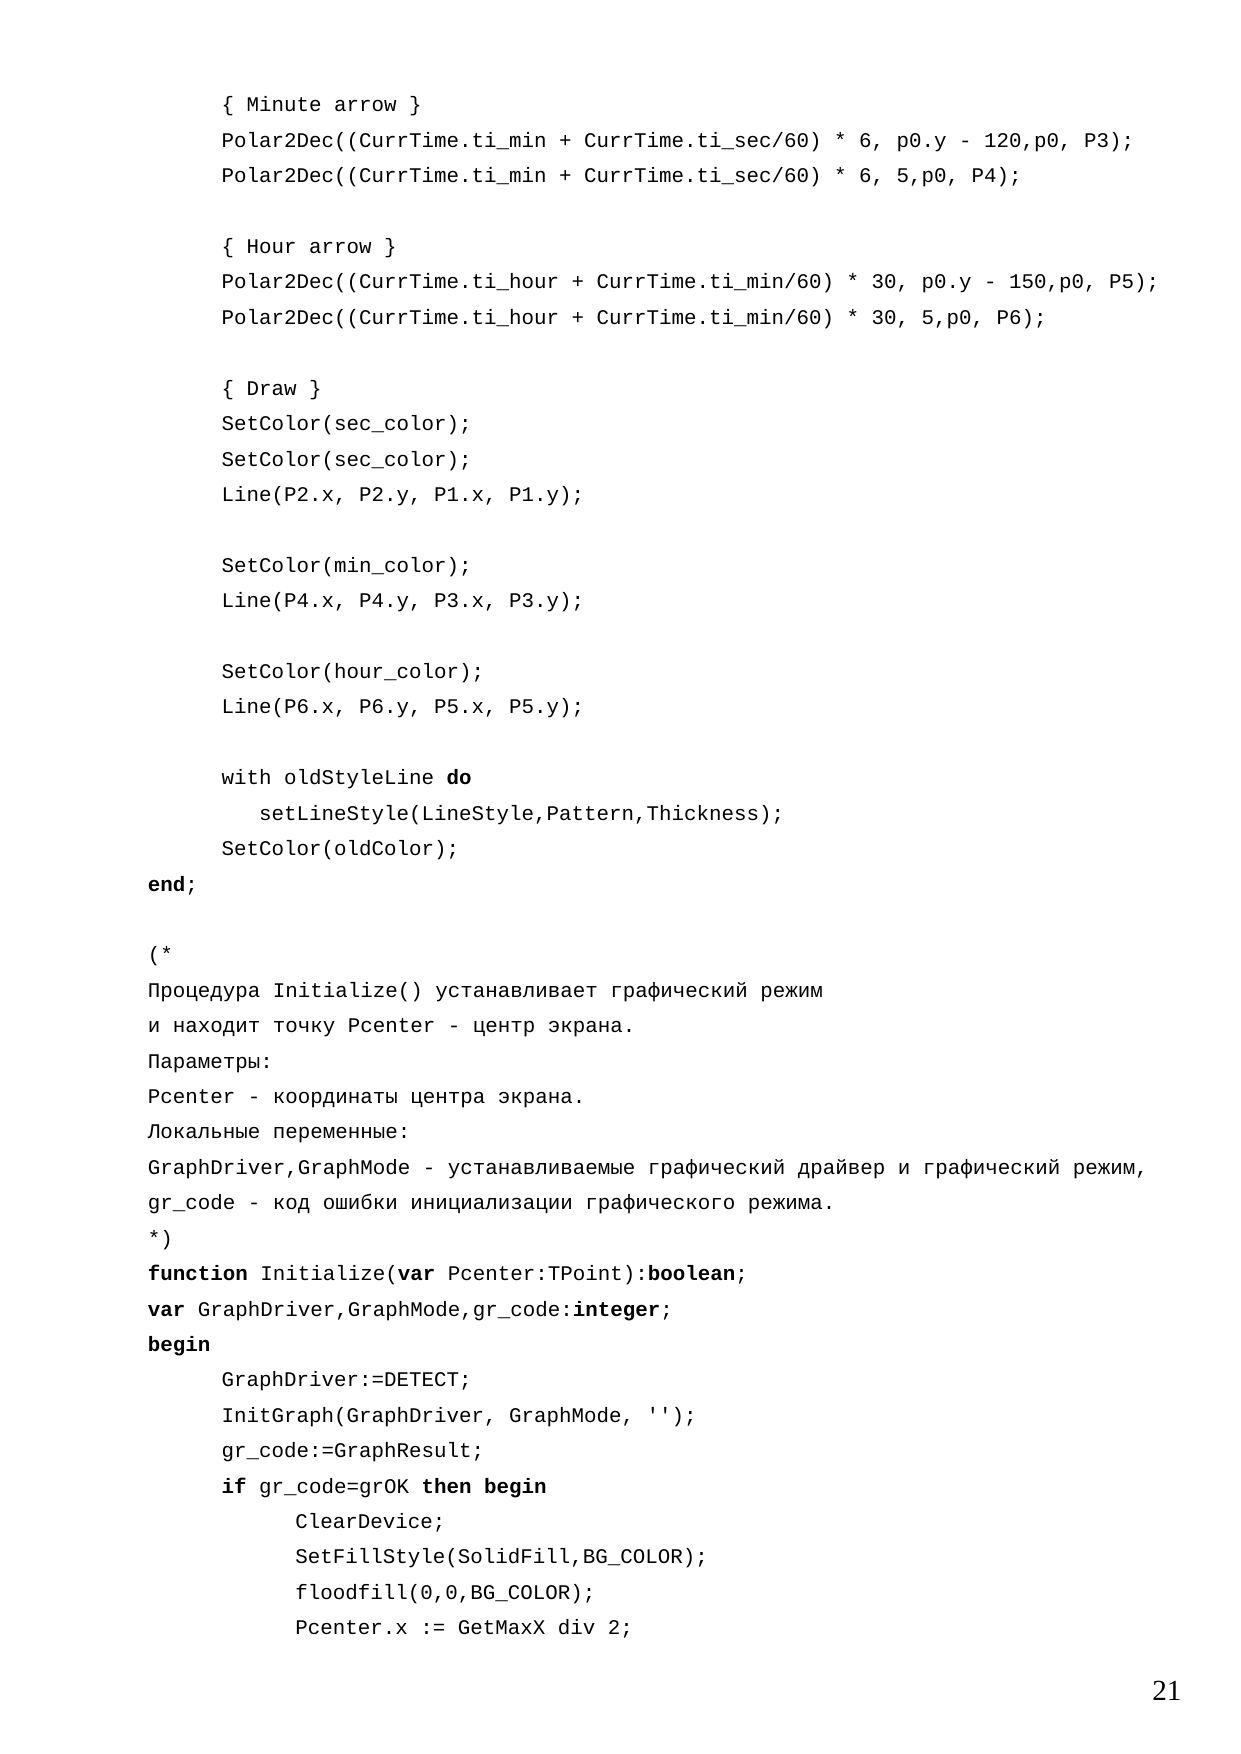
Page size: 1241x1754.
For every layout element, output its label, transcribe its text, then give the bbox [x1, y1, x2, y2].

text { Hour arrow } [148, 236, 1181, 260]
text floodfill(0,0,BG_COLOR); [148, 1582, 1181, 1606]
text end; [148, 874, 1181, 897]
text Polar2Dec((CurrTime.ti_min + CurrTime.ti_sec/60) * 6, p0.y - 120,p0, P3); [148, 130, 1181, 153]
text Параметры: [148, 1051, 1181, 1074]
text GraphDriver,GraphMode - устанавливаемые графический драйвер и графический режим, [148, 1157, 1181, 1181]
text with oldStyleLine do [148, 767, 1181, 791]
text Line(P6.x, P6.y, P5.x, P5.y); [148, 697, 1181, 720]
text { Minute arrow } [148, 94, 1181, 118]
text Line(P2.x, P2.y, P1.x, P1.y); [148, 484, 1181, 508]
text Polar2Dec((CurrTime.ti_hour + CurrTime.ti_min/60) * 30, p0.y - 150,p0, P5); [148, 272, 1181, 295]
text if gr_code=grOK then begin [148, 1476, 1181, 1499]
text Polar2Dec((CurrTime.ti_min + CurrTime.ti_sec/60) * 6, 5,p0, P4); [148, 165, 1181, 189]
text SetColor(sec_color); [148, 449, 1181, 472]
text setLineStyle(LineStyle,Pattern,Thickness); [148, 803, 1181, 826]
text Pcenter.x := GetMaxX div 2; [148, 1617, 1181, 1641]
text { Draw } [148, 378, 1181, 401]
text SetColor(hour_color); [148, 661, 1181, 685]
text Pcenter - координаты центра экрана. [148, 1086, 1181, 1110]
text Локальные переменные: [148, 1122, 1181, 1145]
text gr_code - код ошибки инициализации графического режима. [148, 1192, 1181, 1216]
text SetColor(min_color); [148, 555, 1181, 578]
text (* [148, 944, 1181, 968]
text Line(P4.x, P4.y, P3.x, P3.y); [148, 590, 1181, 614]
text GraphDriver:=DETECT; [148, 1369, 1181, 1393]
text ClearDevice; [148, 1511, 1181, 1535]
text *) [148, 1228, 1181, 1251]
text SetFillStyle(SolidFill,BG_COLOR); [148, 1547, 1181, 1570]
text begin [148, 1334, 1181, 1358]
text gr_code:=GraphResult; [148, 1440, 1181, 1464]
text SetColor(oldColor); [148, 838, 1181, 862]
text Процедура Initialize() устанавливает графический режим [148, 980, 1181, 1003]
text function Initialize(var Pcenter:TPoint):boolean; [148, 1263, 1181, 1287]
text SetColor(sec_color); [148, 413, 1181, 437]
text и находит точку Pcenter - центр экрана. [148, 1015, 1181, 1039]
text var GraphDriver,GraphMode,gr_code:integer; [148, 1299, 1181, 1322]
text InitGraph(GraphDriver, GraphMode, ''); [148, 1405, 1181, 1428]
text Polar2Dec((CurrTime.ti_hour + CurrTime.ti_min/60) * 30, 5,p0, P6); [148, 307, 1181, 331]
